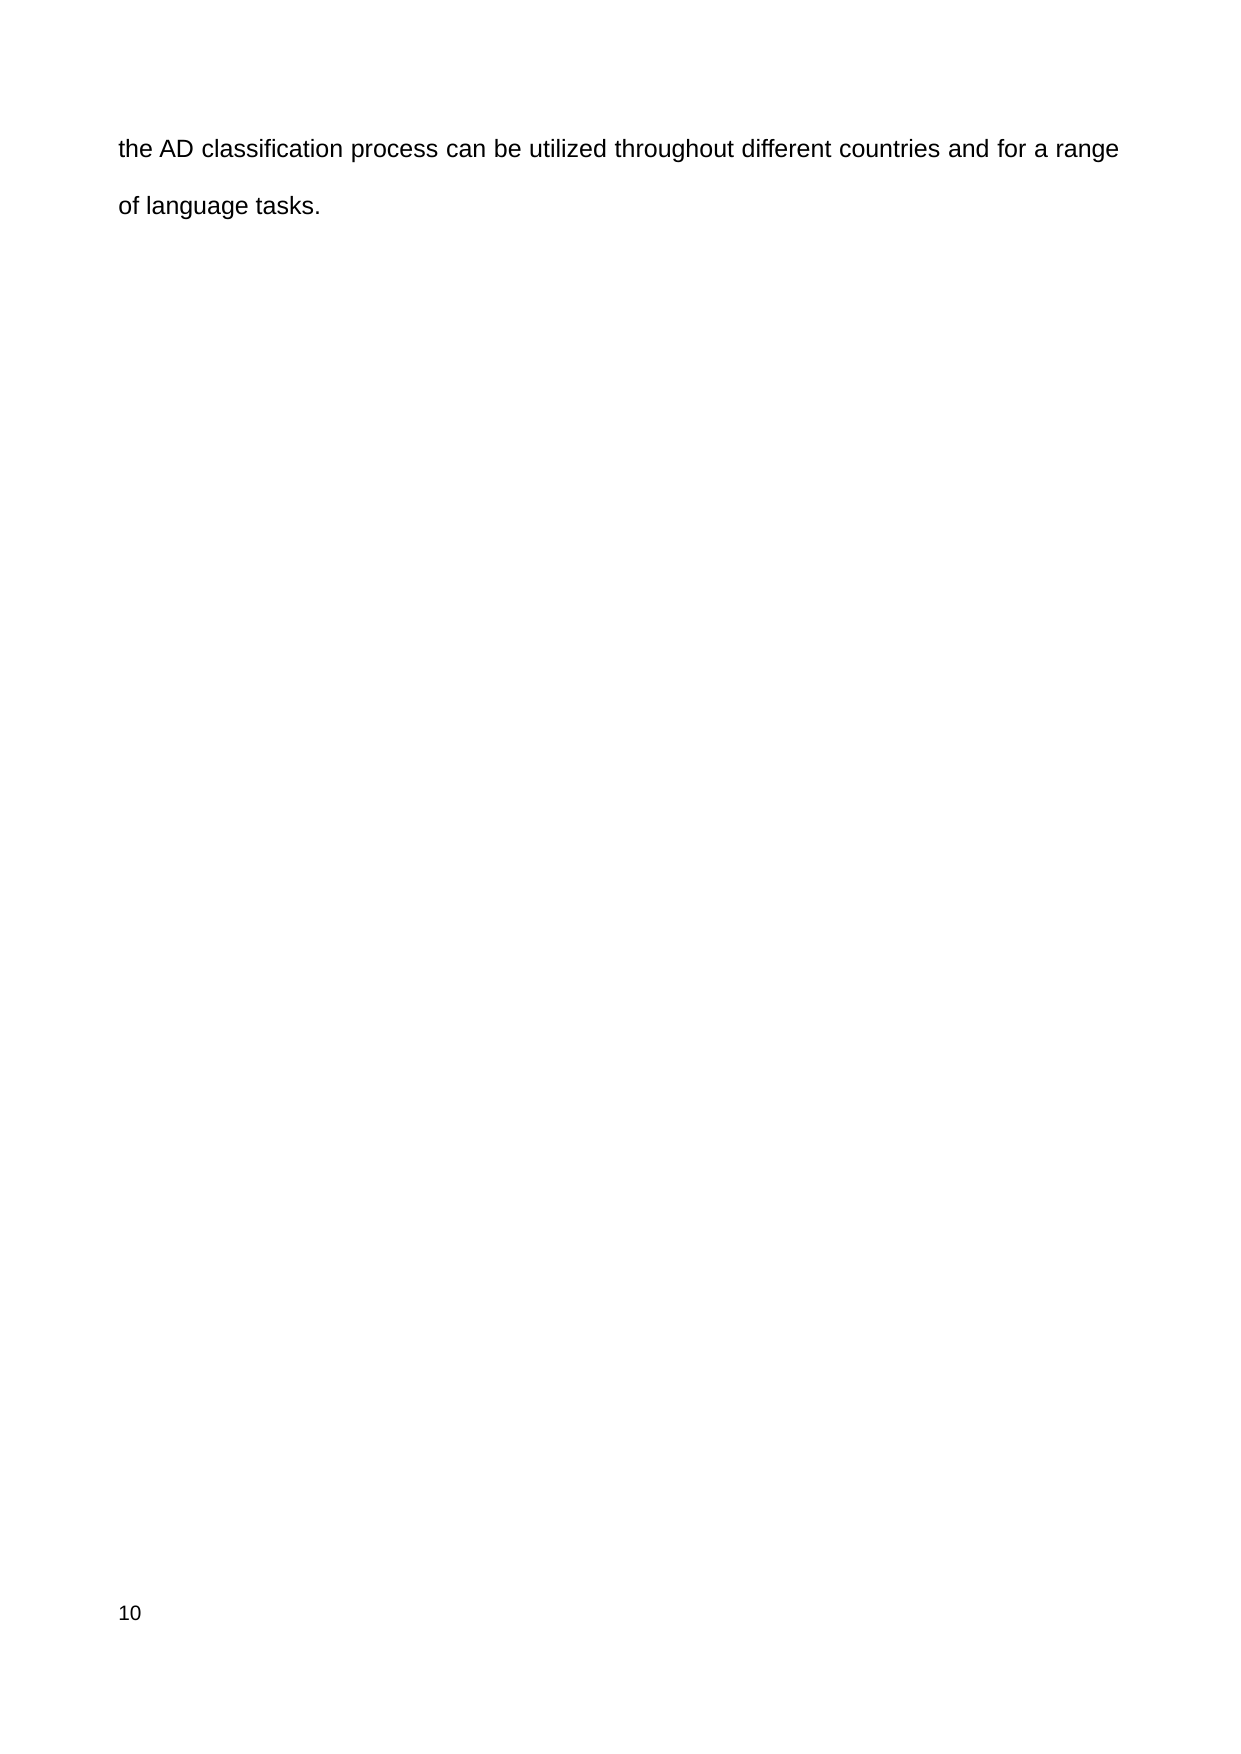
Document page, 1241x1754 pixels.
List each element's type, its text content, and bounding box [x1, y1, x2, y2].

text the AD classification process can be utilized throughout different countries and for a range of language tasks. [118, 133, 1122, 220]
